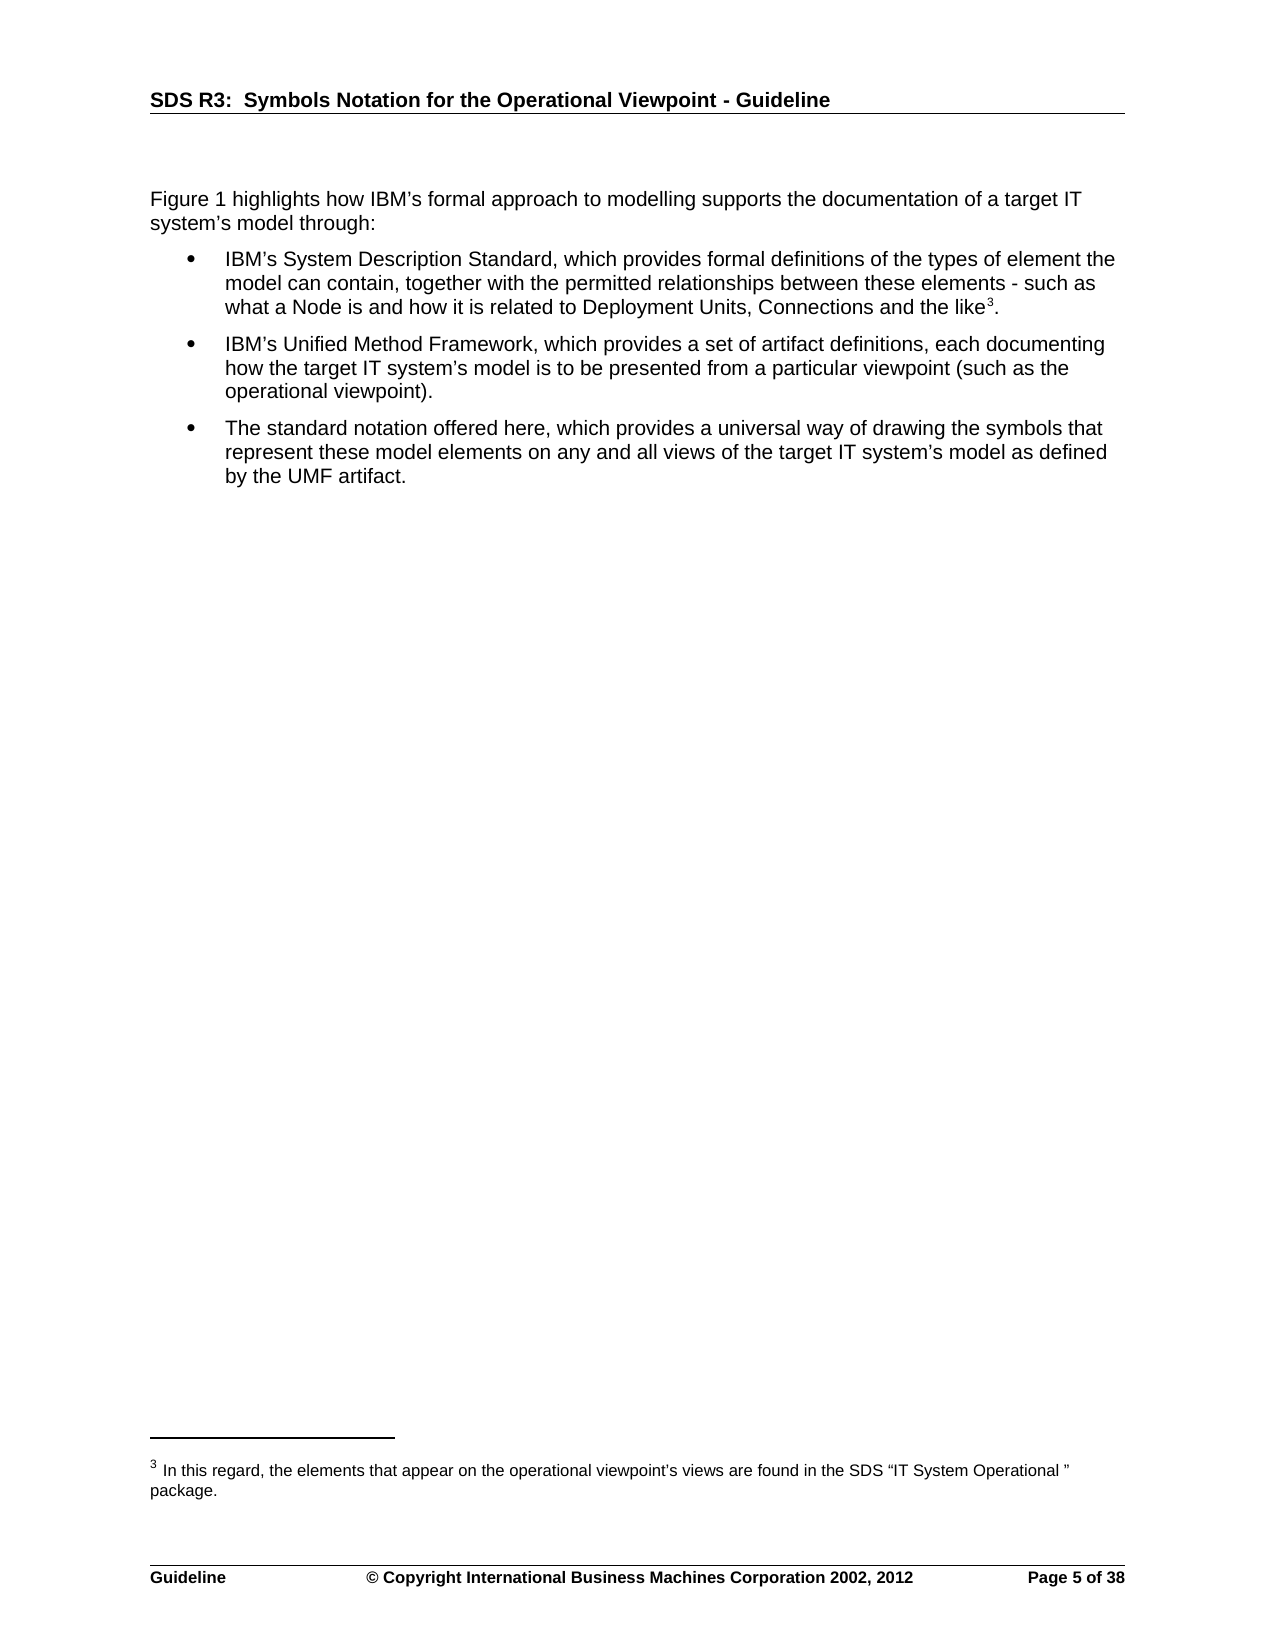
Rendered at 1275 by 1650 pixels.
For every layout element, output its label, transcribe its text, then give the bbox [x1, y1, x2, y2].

list IBM’s System Description Standard, which provides formal definitions of the types of element the model can contain, together with the permitted relationships between these elements - such as what a Node is and how it is related to Deployment Units, Connections and the like. [187, 247, 1125, 319]
list IBM’s Unified Method Framework, which provides a set of artifact definitions, each documenting how the target IT system’s model is to be presented from a particular viewpoint (such as the operational viewpoint). [187, 331, 1125, 403]
list The standard notation offered here, which provides a universal way of drawing the symbols that represent these model elements on any and all views of the target IT system’s model as defined by the UMF artifact. [187, 416, 1125, 488]
text Figure 1 highlights how IBM’s formal approach to modelling supports the documentation of a target IT system’s model through: [150, 186, 1125, 234]
list In this regard, the elements that appear on the operational viewpoint’s views are found in the SDS “IT System Operational ” package. [150, 1457, 1125, 1500]
